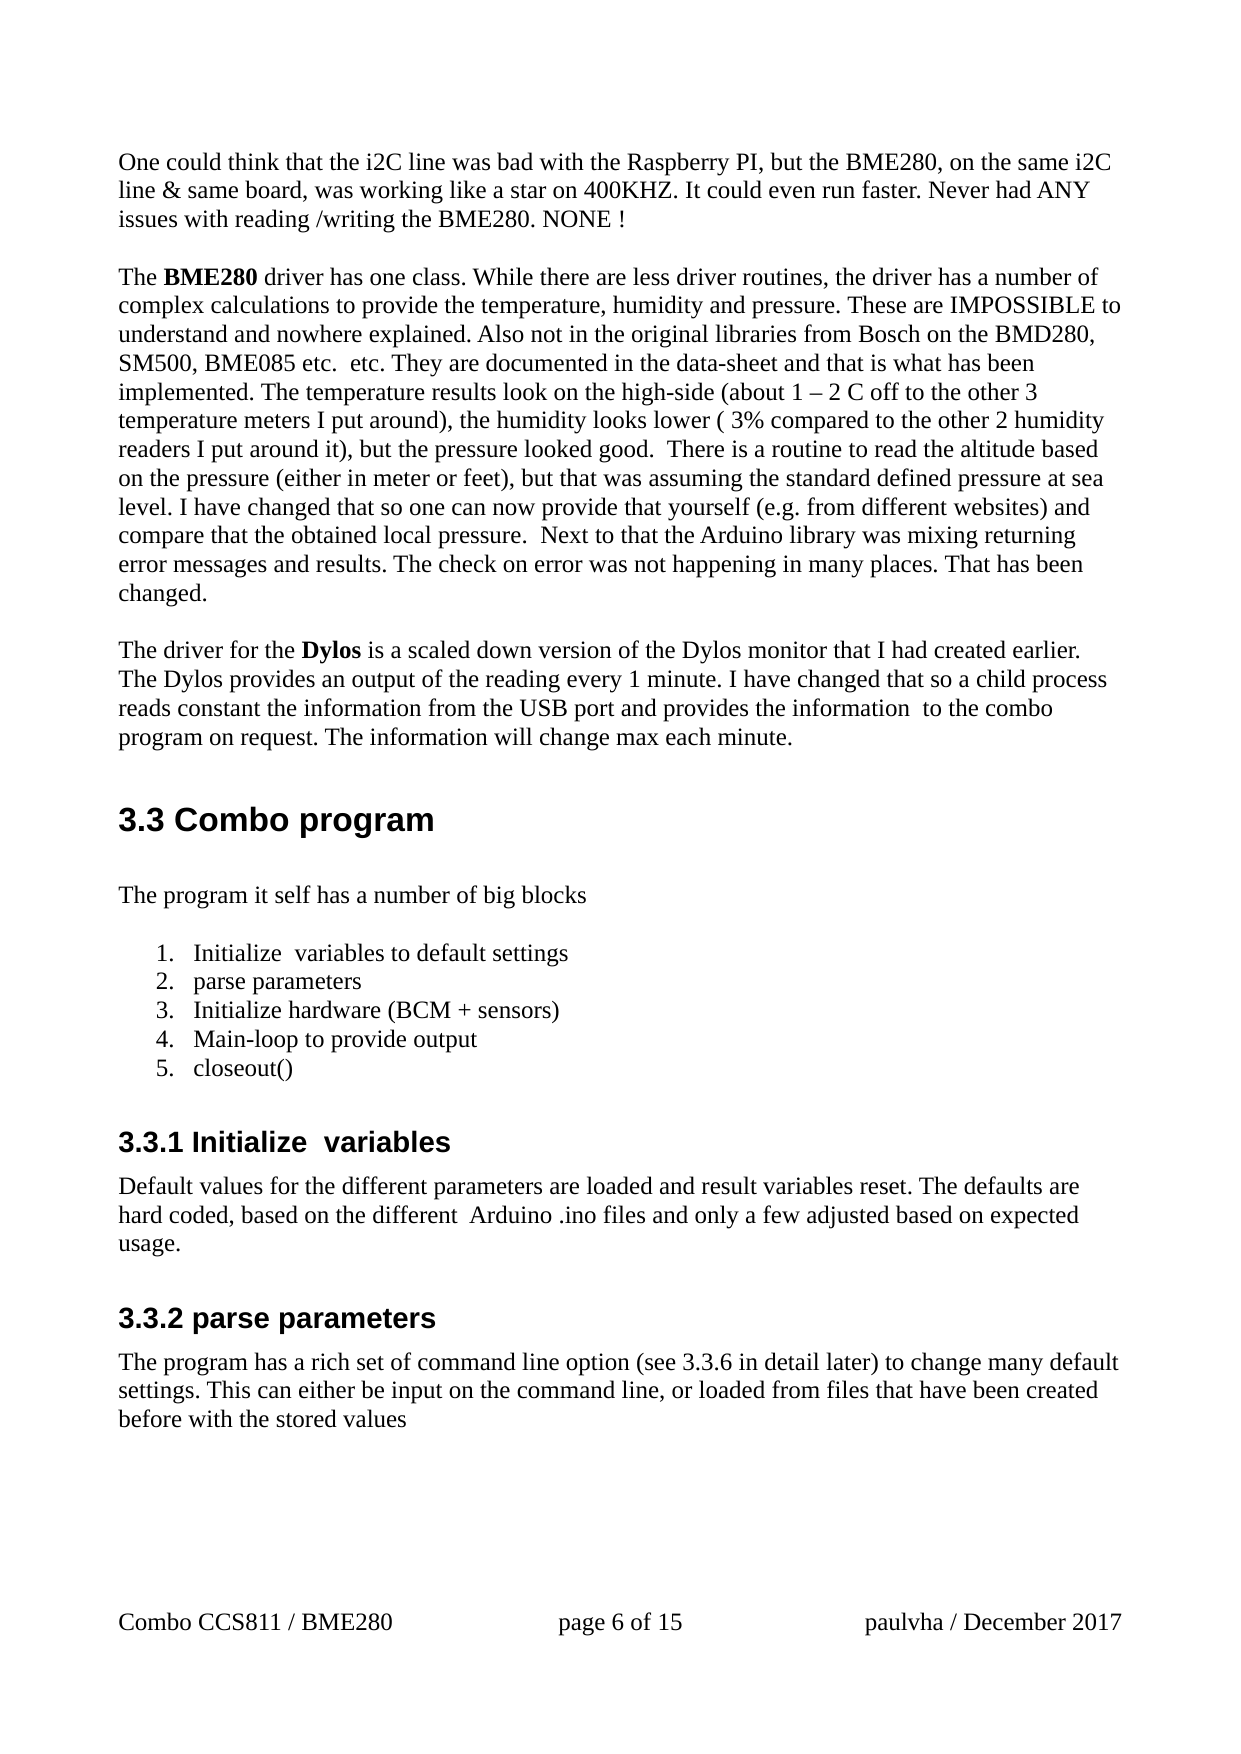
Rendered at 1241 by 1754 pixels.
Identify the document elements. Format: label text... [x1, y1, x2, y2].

text The driver for the Dylos is a scaled down version of the Dylos monitor that I had created earlier. The Dylos provides an output of the reading every 1 minute. I have changed that so a child process reads constant the information from the USB port and provides the information to the combo program on request. The information will change max each minute. [118, 636, 1122, 751]
subtitle 3.3.2 parse parameters [118, 1301, 1122, 1334]
subtitle 3.3.1 Initialize variables [118, 1125, 1122, 1158]
text Default values for the different parameters are loaded and result variables reset. The defaults are hard coded, based on the different Arduino .ino files and only a few adjusted based on expected usage. [118, 1171, 1122, 1257]
text The program it self has a number of big blocks [118, 880, 1122, 909]
list Main-loop to provide output [156, 1024, 1122, 1053]
list closeout() [156, 1053, 1122, 1081]
list Initialize hardware (BCM + sensors) [156, 995, 1122, 1024]
subtitle 3.3 Combo program [118, 800, 1122, 839]
text The program has a rich set of command line option (see 3.3.6 in detail later) to change many default settings. This can either be input on the command line, or loaded from files that have been created before with the stored values [118, 1347, 1122, 1433]
list Initialize variables to default settings [156, 938, 1122, 966]
list parse parameters [156, 966, 1122, 995]
text One could think that the i2C line was bad with the Raspberry PI, but the BME280, on the same i2C line & same board, was working like a star on 400KHZ. It could even run faster. Never had ANY issues with reading /writing the BME280. NONE ! [118, 147, 1122, 233]
text The BME280 driver has one class. While there are less driver routines, the driver has a number of complex calculations to provide the temperature, humidity and pressure. These are IMPOSSIBLE to understand and nowhere explained. Also not in the original libraries from Bosch on the BMD280, SM500, BME085 etc. etc. They are documented in the data-sheet and that is what has been implemented. The temperature results look on the high-side (about 1 – 2 C off to the other 3 temperature meters I put around), the humidity looks lower ( 3% compared to the other 2 humidity readers I put around it), but the pressure looked good. There is a routine to read the altitude based on the pressure (either in meter or feet), but that was assuming the standard defined pressure at sea level. I have changed that so one can now provide that yourself (e.g. from different websites) and compare that the obtained local pressure. Next to that the Arduino library was mixing returning error messages and results. The check on error was not happening in many places. That has been changed. [118, 262, 1122, 607]
